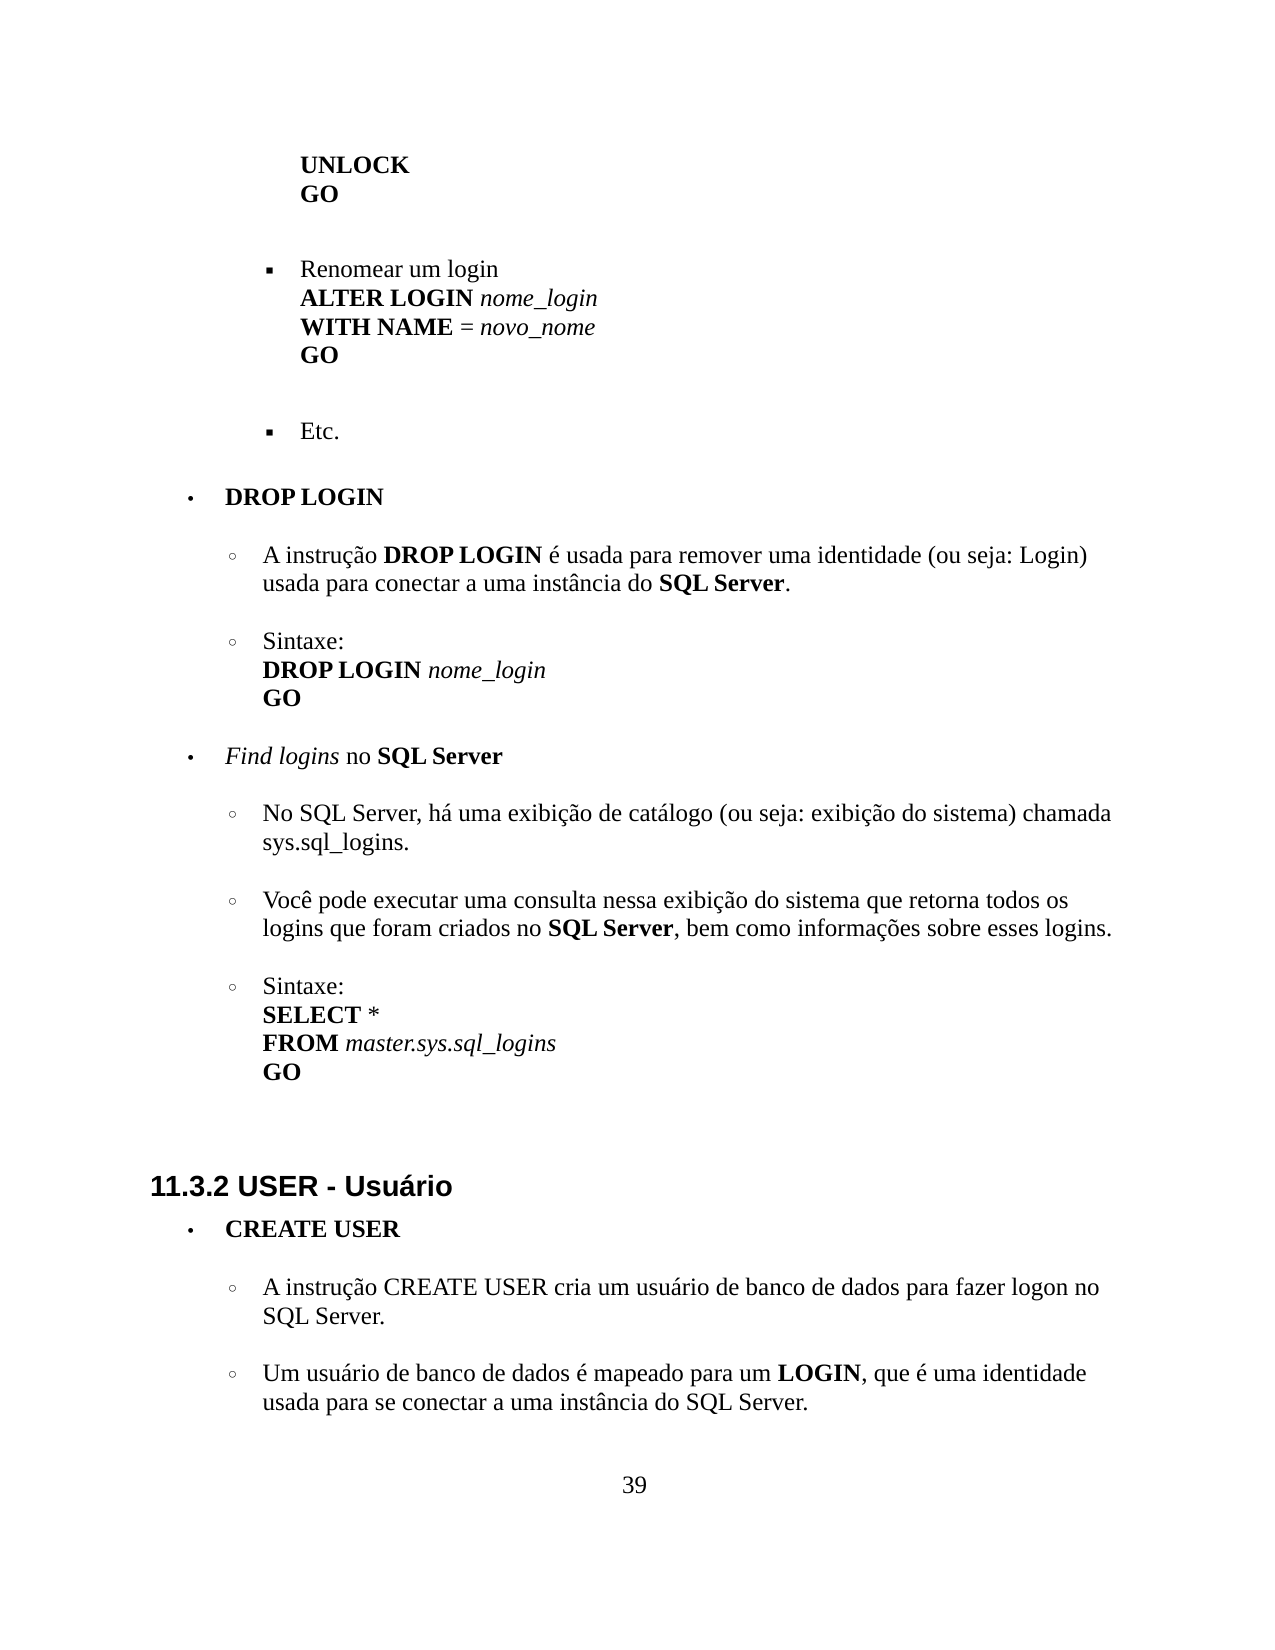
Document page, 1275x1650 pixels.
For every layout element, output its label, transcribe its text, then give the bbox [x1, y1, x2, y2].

list Sintaxe: DROP LOGIN nome_login GO [225, 626, 1125, 741]
list CREATE USER [187, 1214, 1125, 1272]
list No SQL Server, há uma exibição de catálogo (ou seja: exibição do sistema) chamada sys.sql_logins. [225, 798, 1125, 885]
list Um usuário de banco de dados é mapeado para um LOGIN, que é uma identidade usada para se conectar a uma instância do SQL Server. [225, 1358, 1125, 1416]
list Sintaxe: SELECT * FROM master.sys.sql_logins GO [225, 971, 1125, 1115]
list Renomear um login ALTER LOGIN nome_login WITH NAME = novo_nome GO [262, 254, 1125, 398]
list Você pode executar uma consulta nessa exibição do sistema que retorna todos os logins que foram criados no SQL Server, bem como informações sobre esses logins. [225, 885, 1125, 971]
list DROP LOGIN [187, 482, 1125, 540]
subtitle 11.3.2 USER - Usuário [150, 1168, 1125, 1202]
list A instrução DROP LOGIN é usada para remover uma identidade (ou seja: Login) usada para conectar a uma instância do SQL Server. [225, 540, 1125, 626]
list Find logins no SQL Server [187, 741, 1125, 798]
list UNLOCK GO [262, 150, 1125, 236]
list A instrução CREATE USER cria um usuário de banco de dados para fazer logon no SQL Server. [225, 1272, 1125, 1358]
list Etc. [262, 416, 1125, 473]
